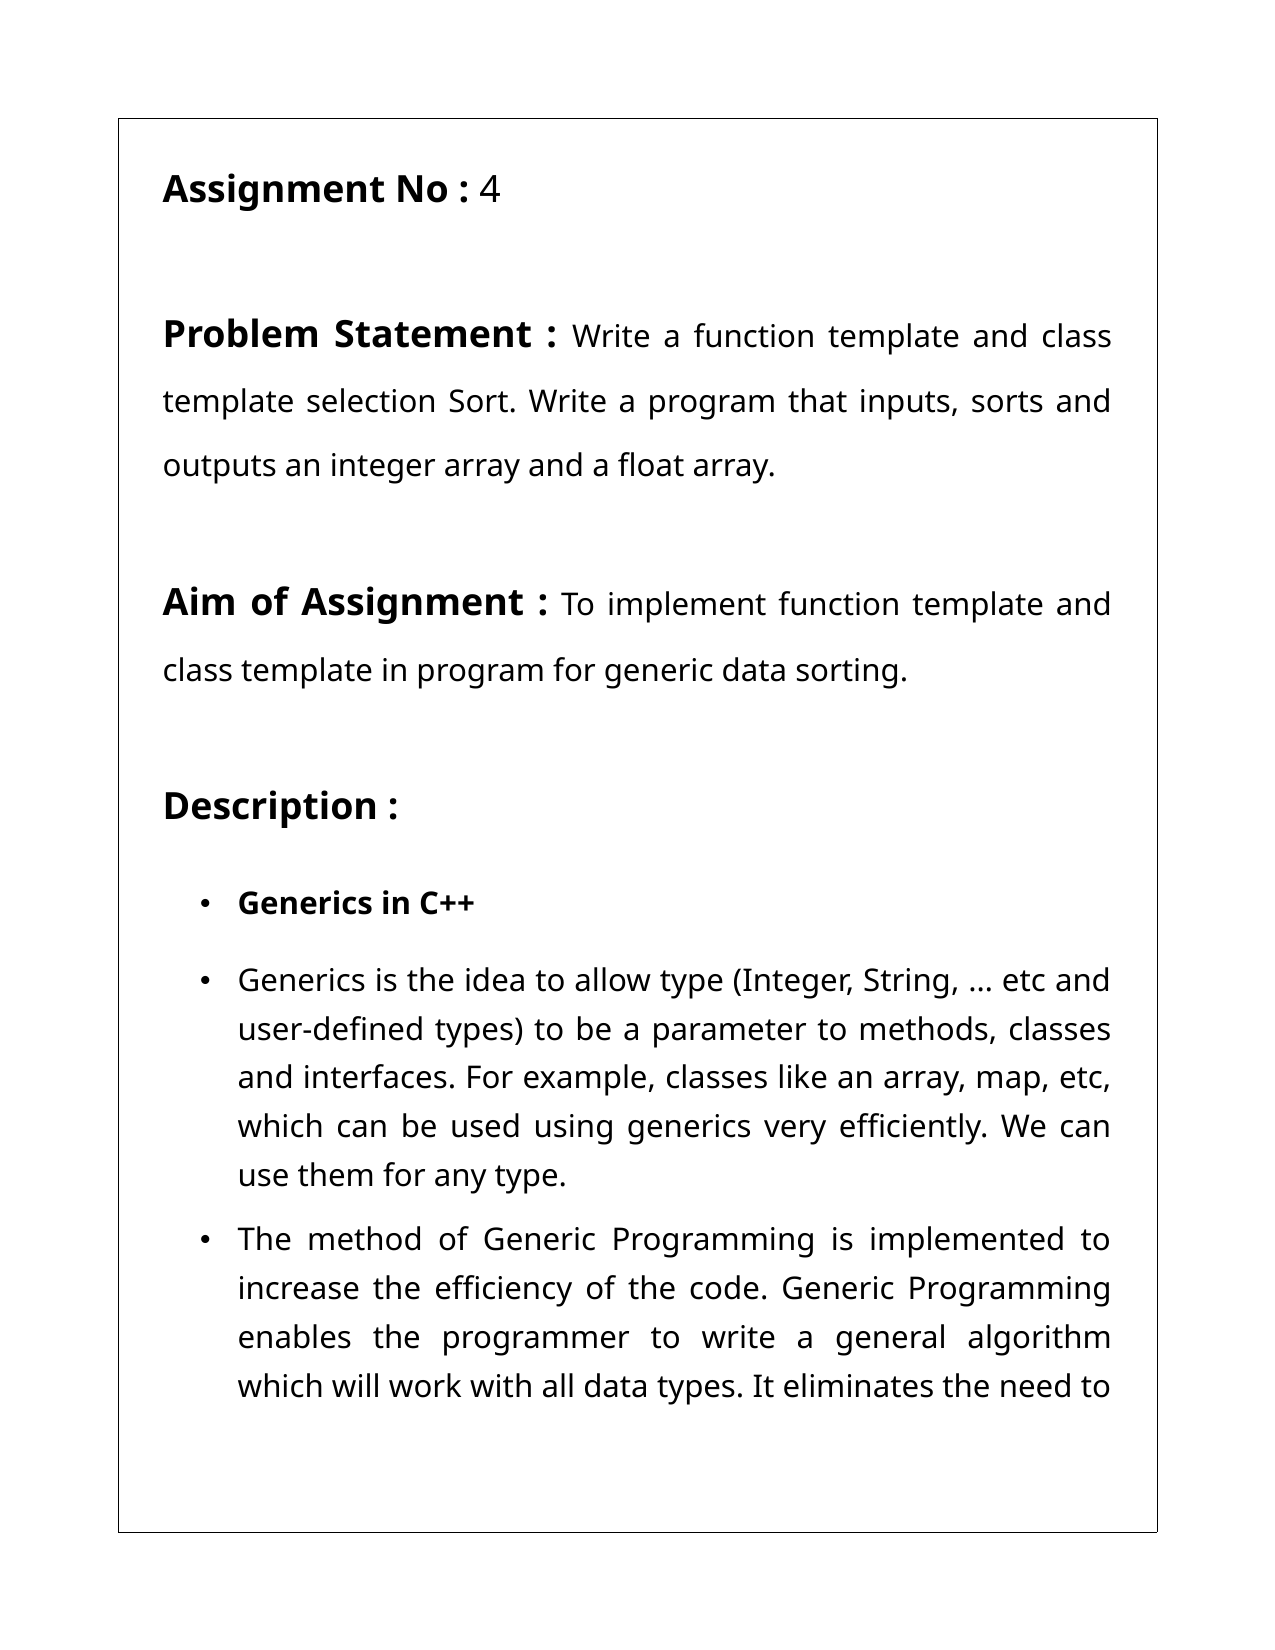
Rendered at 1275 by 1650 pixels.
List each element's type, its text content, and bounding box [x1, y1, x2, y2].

subtitle Generics in C++ [200, 881, 1112, 924]
text Problem Statement : Write a function template and class template selection Sort. Write a program that inputs, sorts and outputs an integer array and a float array. [162, 239, 1112, 486]
text Aim of Assignment : To implement function template and class template in program for generic data sorting. [162, 507, 1112, 690]
list Generics is the idea to allow type (Integer, String, … etc and user-defined types) to be a parameter to methods, classes and interfaces. For example, classes like an array, map, etc, which can be used using generics very efficiently. We can use them for any type. [200, 957, 1112, 1196]
text Description : [162, 711, 1112, 831]
text Assignment No : 4 [162, 162, 1112, 213]
list The method of Generic Programming is implemented to increase the efficiency of the code. Generic Programming enables the programmer to write a general algorithm which will work with all data types. It eliminates the need to [200, 1217, 1112, 1406]
